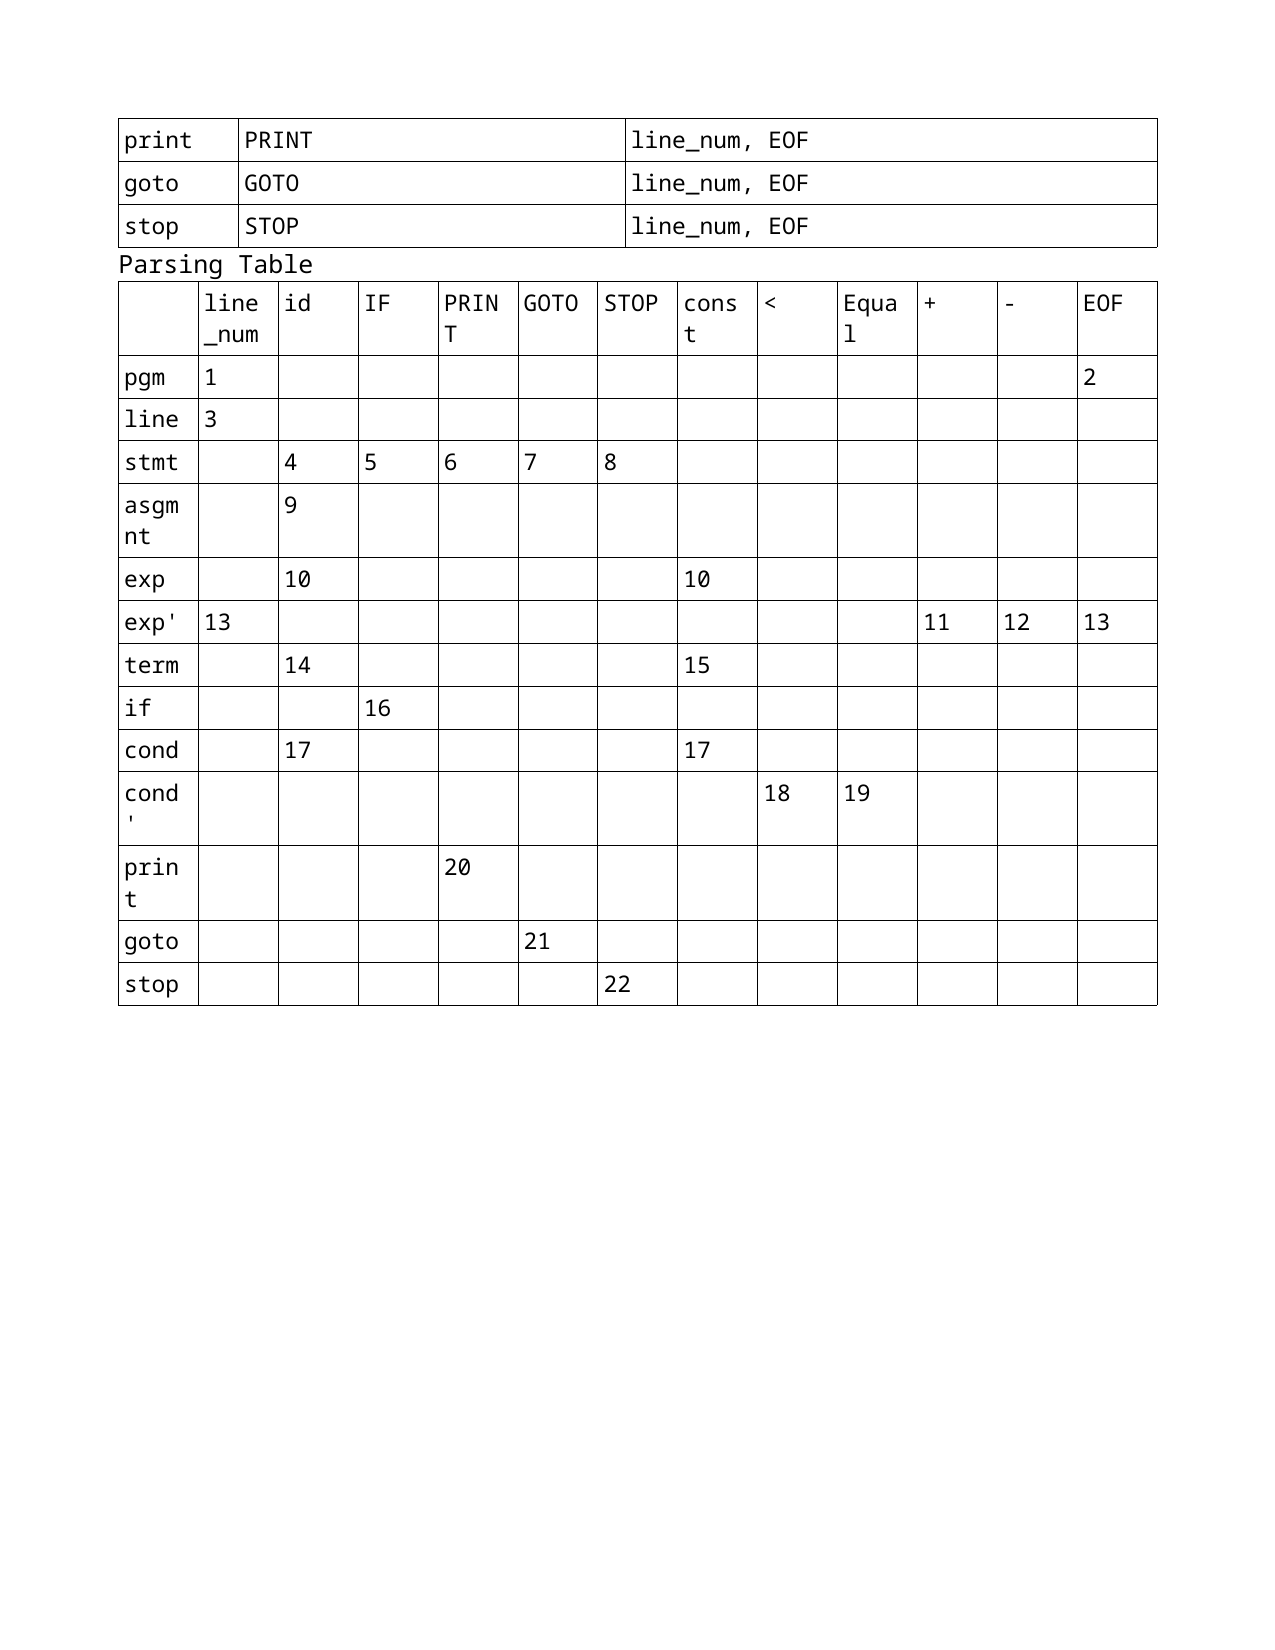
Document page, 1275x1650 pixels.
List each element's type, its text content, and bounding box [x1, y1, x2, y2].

table_cell 18 [758, 772, 837, 845]
table_cell GOTO [239, 162, 625, 204]
table_cell [998, 963, 1077, 1005]
table_cell term [119, 644, 198, 686]
table_cell [279, 356, 358, 398]
table_cell 1 [199, 356, 278, 398]
table_cell [199, 730, 278, 771]
table_cell [758, 558, 837, 600]
table_cell [678, 687, 757, 728]
table_cell 12 [998, 601, 1077, 643]
table_cell 14 [279, 644, 358, 686]
table_cell [1078, 687, 1157, 728]
table_cell [1078, 558, 1157, 600]
table_cell 13 [1078, 601, 1157, 643]
table_cell [998, 356, 1077, 398]
table_cell [758, 730, 837, 771]
table_cell [918, 441, 997, 483]
table_cell [519, 687, 597, 728]
table_cell [359, 963, 438, 1005]
table_cell [838, 921, 917, 962]
table_cell [598, 921, 677, 962]
table_cell [439, 399, 518, 440]
table_cell stmt [119, 441, 198, 483]
table_cell [199, 772, 278, 845]
table_cell [199, 921, 278, 962]
table_cell [598, 772, 677, 845]
table_cell [199, 644, 278, 686]
table_header const [678, 282, 757, 355]
table_cell if [119, 687, 198, 728]
table_header id [279, 282, 358, 355]
table_cell [838, 441, 917, 483]
table_cell [199, 558, 278, 600]
table_cell [918, 921, 997, 962]
table_cell goto [119, 162, 238, 204]
table_cell [519, 772, 597, 845]
table_cell [678, 601, 757, 643]
table_cell [998, 687, 1077, 728]
table_cell [758, 644, 837, 686]
table_cell [918, 484, 997, 557]
table_cell [359, 601, 438, 643]
table_cell [598, 846, 677, 919]
table_cell 2 [1078, 356, 1157, 398]
table_header STOP [598, 282, 677, 355]
table_cell 20 [439, 846, 518, 919]
table_cell [359, 921, 438, 962]
table_cell [519, 601, 597, 643]
table_cell [359, 772, 438, 845]
table_cell cond' [119, 772, 198, 845]
table_header < [758, 282, 837, 355]
table_cell [678, 772, 757, 845]
table_cell [598, 558, 677, 600]
table_cell [199, 846, 278, 919]
table_cell [838, 399, 917, 440]
table_cell [678, 963, 757, 1005]
table_cell [279, 963, 358, 1005]
table_cell print [119, 846, 198, 919]
table_cell [838, 558, 917, 600]
table_cell [359, 399, 438, 440]
table_cell [519, 399, 597, 440]
table_header PRINT [439, 282, 518, 355]
table_cell stop [119, 205, 238, 247]
table_cell [439, 558, 518, 600]
table_cell [678, 441, 757, 483]
table_cell [758, 399, 837, 440]
table_cell [279, 687, 358, 728]
table_cell [439, 772, 518, 845]
table_cell 8 [598, 441, 677, 483]
table_header IF [359, 282, 438, 355]
table_cell [678, 356, 757, 398]
table_cell [918, 687, 997, 728]
table_cell [758, 963, 837, 1005]
table_cell [439, 644, 518, 686]
table_cell 17 [279, 730, 358, 771]
table_cell [359, 558, 438, 600]
table_cell [838, 687, 917, 728]
table_cell [1078, 399, 1157, 440]
table_cell [998, 921, 1077, 962]
table_cell line_num, EOF [626, 205, 1157, 247]
table_cell [279, 399, 358, 440]
table_header - [998, 282, 1077, 355]
table_cell [758, 484, 837, 557]
table_cell [918, 356, 997, 398]
table_cell [998, 644, 1077, 686]
table_cell [359, 484, 438, 557]
table_cell PRINT [239, 119, 625, 161]
table_cell [838, 601, 917, 643]
table_cell [439, 730, 518, 771]
table_cell [998, 772, 1077, 845]
table_cell [998, 441, 1077, 483]
table_cell print [119, 119, 238, 161]
table_cell [1078, 921, 1157, 962]
table_cell [439, 484, 518, 557]
table_cell [838, 963, 917, 1005]
table_cell 10 [279, 558, 358, 600]
table_cell exp [119, 558, 198, 600]
table_cell exp' [119, 601, 198, 643]
table_cell [519, 644, 597, 686]
table_cell [1078, 441, 1157, 483]
table_cell [758, 921, 837, 962]
table_cell 6 [439, 441, 518, 483]
table_cell 19 [838, 772, 917, 845]
table_cell [918, 730, 997, 771]
table_cell [519, 846, 597, 919]
table_cell [918, 963, 997, 1005]
table_cell [359, 846, 438, 919]
table_cell [199, 687, 278, 728]
table_cell [519, 484, 597, 557]
table_cell [918, 846, 997, 919]
table_cell [439, 601, 518, 643]
table_cell [918, 558, 997, 600]
table_cell [279, 921, 358, 962]
table_cell 4 [279, 441, 358, 483]
table_cell [838, 730, 917, 771]
table_cell [598, 399, 677, 440]
table_cell line [119, 399, 198, 440]
table_cell STOP [239, 205, 625, 247]
table_cell [998, 399, 1077, 440]
table_cell [838, 356, 917, 398]
table_cell 13 [199, 601, 278, 643]
table_cell [918, 772, 997, 845]
table_cell [838, 846, 917, 919]
table_cell [758, 687, 837, 728]
table_cell line_num, EOF [626, 119, 1157, 161]
table_cell 7 [519, 441, 597, 483]
table_cell [519, 963, 597, 1005]
table_cell [1078, 484, 1157, 557]
table_cell [998, 484, 1077, 557]
table_cell 21 [519, 921, 597, 962]
table_header line_num [199, 282, 278, 355]
table_cell [439, 356, 518, 398]
table_cell [758, 846, 837, 919]
table_cell [598, 484, 677, 557]
table_cell [678, 484, 757, 557]
table_cell [838, 644, 917, 686]
table_cell [678, 846, 757, 919]
table_cell [838, 484, 917, 557]
table_cell cond [119, 730, 198, 771]
table_cell [1078, 730, 1157, 771]
table_cell 22 [598, 963, 677, 1005]
table_cell [199, 963, 278, 1005]
table_cell 15 [678, 644, 757, 686]
table_cell [918, 399, 997, 440]
table_cell [439, 687, 518, 728]
table_cell [678, 399, 757, 440]
table_cell [998, 730, 1077, 771]
table_cell [758, 601, 837, 643]
table_cell [1078, 846, 1157, 919]
table_cell 5 [359, 441, 438, 483]
table_cell [1078, 772, 1157, 845]
table_cell [519, 730, 597, 771]
table_cell [918, 644, 997, 686]
table_cell [359, 356, 438, 398]
table_cell 17 [678, 730, 757, 771]
table_cell [598, 644, 677, 686]
table_cell [439, 921, 518, 962]
table_cell [199, 484, 278, 557]
table_cell [279, 601, 358, 643]
table_cell [519, 558, 597, 600]
table_cell [359, 644, 438, 686]
table_cell [519, 356, 597, 398]
table_cell [598, 601, 677, 643]
table_cell [998, 558, 1077, 600]
table_cell pgm [119, 356, 198, 398]
table_cell [758, 441, 837, 483]
table_cell [998, 846, 1077, 919]
table_cell [598, 356, 677, 398]
table_header Equal [838, 282, 917, 355]
text Parsing Table [118, 248, 1157, 281]
table_cell stop [119, 963, 198, 1005]
table_cell 9 [279, 484, 358, 557]
table_cell [199, 441, 278, 483]
table_cell [279, 846, 358, 919]
table_cell 10 [678, 558, 757, 600]
table_cell [758, 356, 837, 398]
table_cell [598, 730, 677, 771]
table_cell goto [119, 921, 198, 962]
table_cell [1078, 644, 1157, 686]
table_header + [918, 282, 997, 355]
table_cell [1078, 963, 1157, 1005]
table_cell [439, 963, 518, 1005]
table_header EOF [1078, 282, 1157, 355]
table_header GOTO [519, 282, 597, 355]
table_cell 16 [359, 687, 438, 728]
table_cell 3 [199, 399, 278, 440]
table_cell asgmnt [119, 484, 198, 557]
table_cell [359, 730, 438, 771]
table_cell 11 [918, 601, 997, 643]
table_header [119, 282, 198, 355]
table_cell line_num, EOF [626, 162, 1157, 204]
table_cell [279, 772, 358, 845]
table_cell [598, 687, 677, 728]
table_cell [678, 921, 757, 962]
